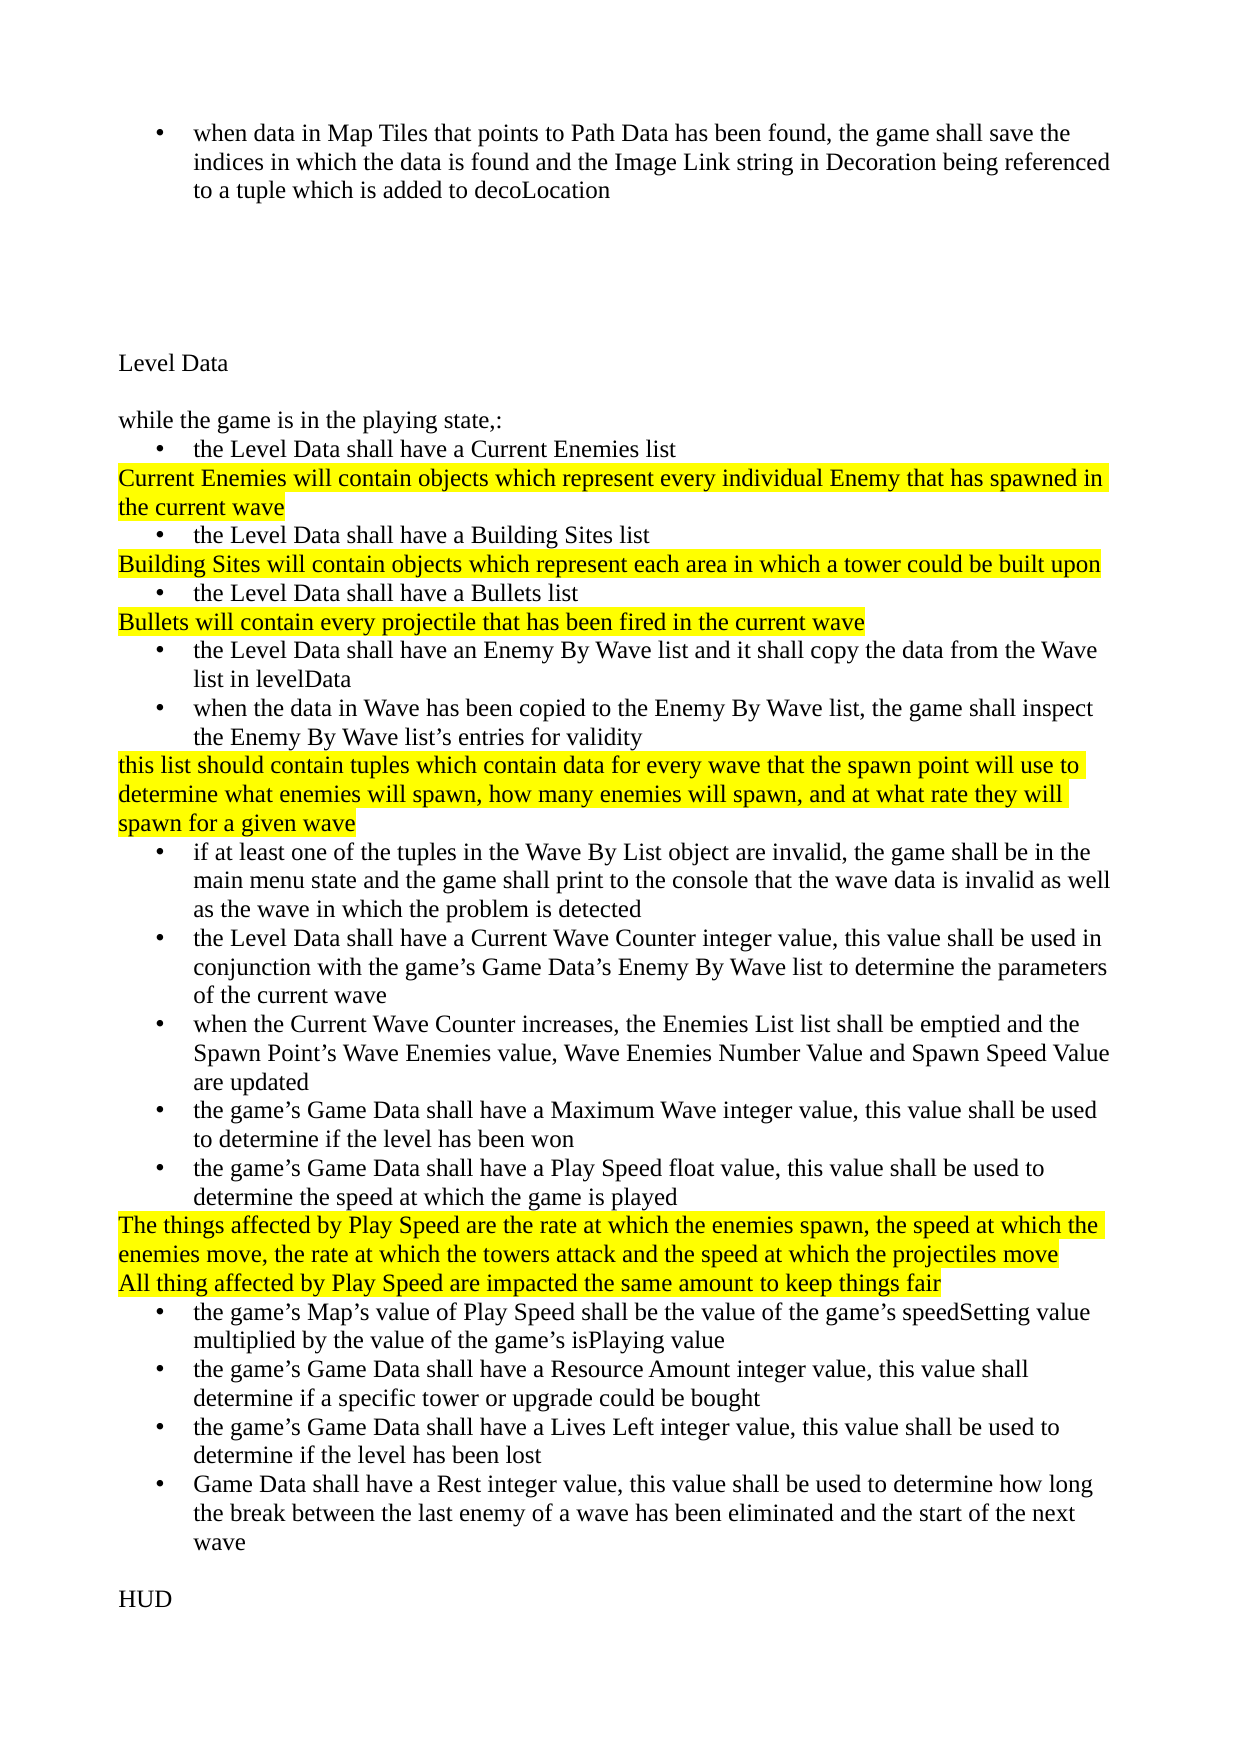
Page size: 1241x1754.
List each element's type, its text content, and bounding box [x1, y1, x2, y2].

text Level Data [118, 348, 1122, 377]
list if at least one of the tuples in the Wave By List object are invalid, the game shall be in the main menu state and the game shall print to the console that the wave data is invalid as well as the wave in which the problem is detected [156, 837, 1122, 923]
list the Level Data shall have a Building Sites list [156, 521, 1122, 549]
list the game’s Game Data shall have a Resource Amount integer value, this value shall determine if a specific tower or upgrade could be bought [156, 1354, 1122, 1412]
text The things affected by Play Speed are the rate at which the enemies spawn, the speed at which the enemies move, the rate at which the towers attack and the speed at which the projectiles move [118, 1211, 1122, 1268]
text while the game is in the playing state,: [118, 406, 1122, 434]
list the game’s Game Data shall have a Lives Left integer value, this value shall be used to determine if the level has been lost [156, 1412, 1122, 1469]
text All thing affected by Play Speed are impacted the same amount to keep things fair [118, 1268, 1122, 1297]
text Current Enemies will contain objects which represent every individual Enemy that has spawned in the current wave [118, 463, 1122, 521]
list the game’s Map’s value of Play Speed shall be the value of the game’s speedSetting value multiplied by the value of the game’s isPlaying value [156, 1297, 1122, 1354]
text Bullets will contain every projectile that has been fired in the current wave [118, 607, 1122, 636]
text Building Sites will contain objects which represent each area in which a tower could be built upon [118, 549, 1122, 578]
list when the data in Wave has been copied to the Enemy By Wave list, the game shall inspect the Enemy By Wave list’s entries for validity [156, 693, 1122, 751]
list Game Data shall have a Rest integer value, this value shall be used to determine how long the break between the last enemy of a wave has been eliminated and the start of the next wave [156, 1469, 1122, 1556]
list when the Current Wave Counter increases, the Enemies List list shall be emptied and the Spawn Point’s Wave Enemies value, Wave Enemies Number Value and Spawn Speed Value are updated [156, 1009, 1122, 1096]
list the game’s Game Data shall have a Play Speed float value, this value shall be used to determine the speed at which the game is played [156, 1153, 1122, 1211]
list the game’s Game Data shall have a Maximum Wave integer value, this value shall be used to determine if the level has been won [156, 1096, 1122, 1153]
text HUD [118, 1584, 1122, 1613]
list when data in Map Tiles that points to Path Data has been found, the game shall save the indices in which the data is found and the Image Link string in Decoration being referenced to a tuple which is added to decoLocation [156, 118, 1122, 204]
list the Level Data shall have a Bullets list [156, 578, 1122, 607]
list the Level Data shall have an Enemy By Wave list and it shall copy the data from the Wave list in levelData [156, 636, 1122, 693]
list the Level Data shall have a Current Enemies list [156, 434, 1122, 463]
text this list should contain tuples which contain data for every wave that the spawn point will use to determine what enemies will spawn, how many enemies will spawn, and at what rate they will spawn for a given wave [118, 751, 1122, 837]
list the Level Data shall have a Current Wave Counter integer value, this value shall be used in conjunction with the game’s Game Data’s Enemy By Wave list to determine the parameters of the current wave [156, 923, 1122, 1009]
